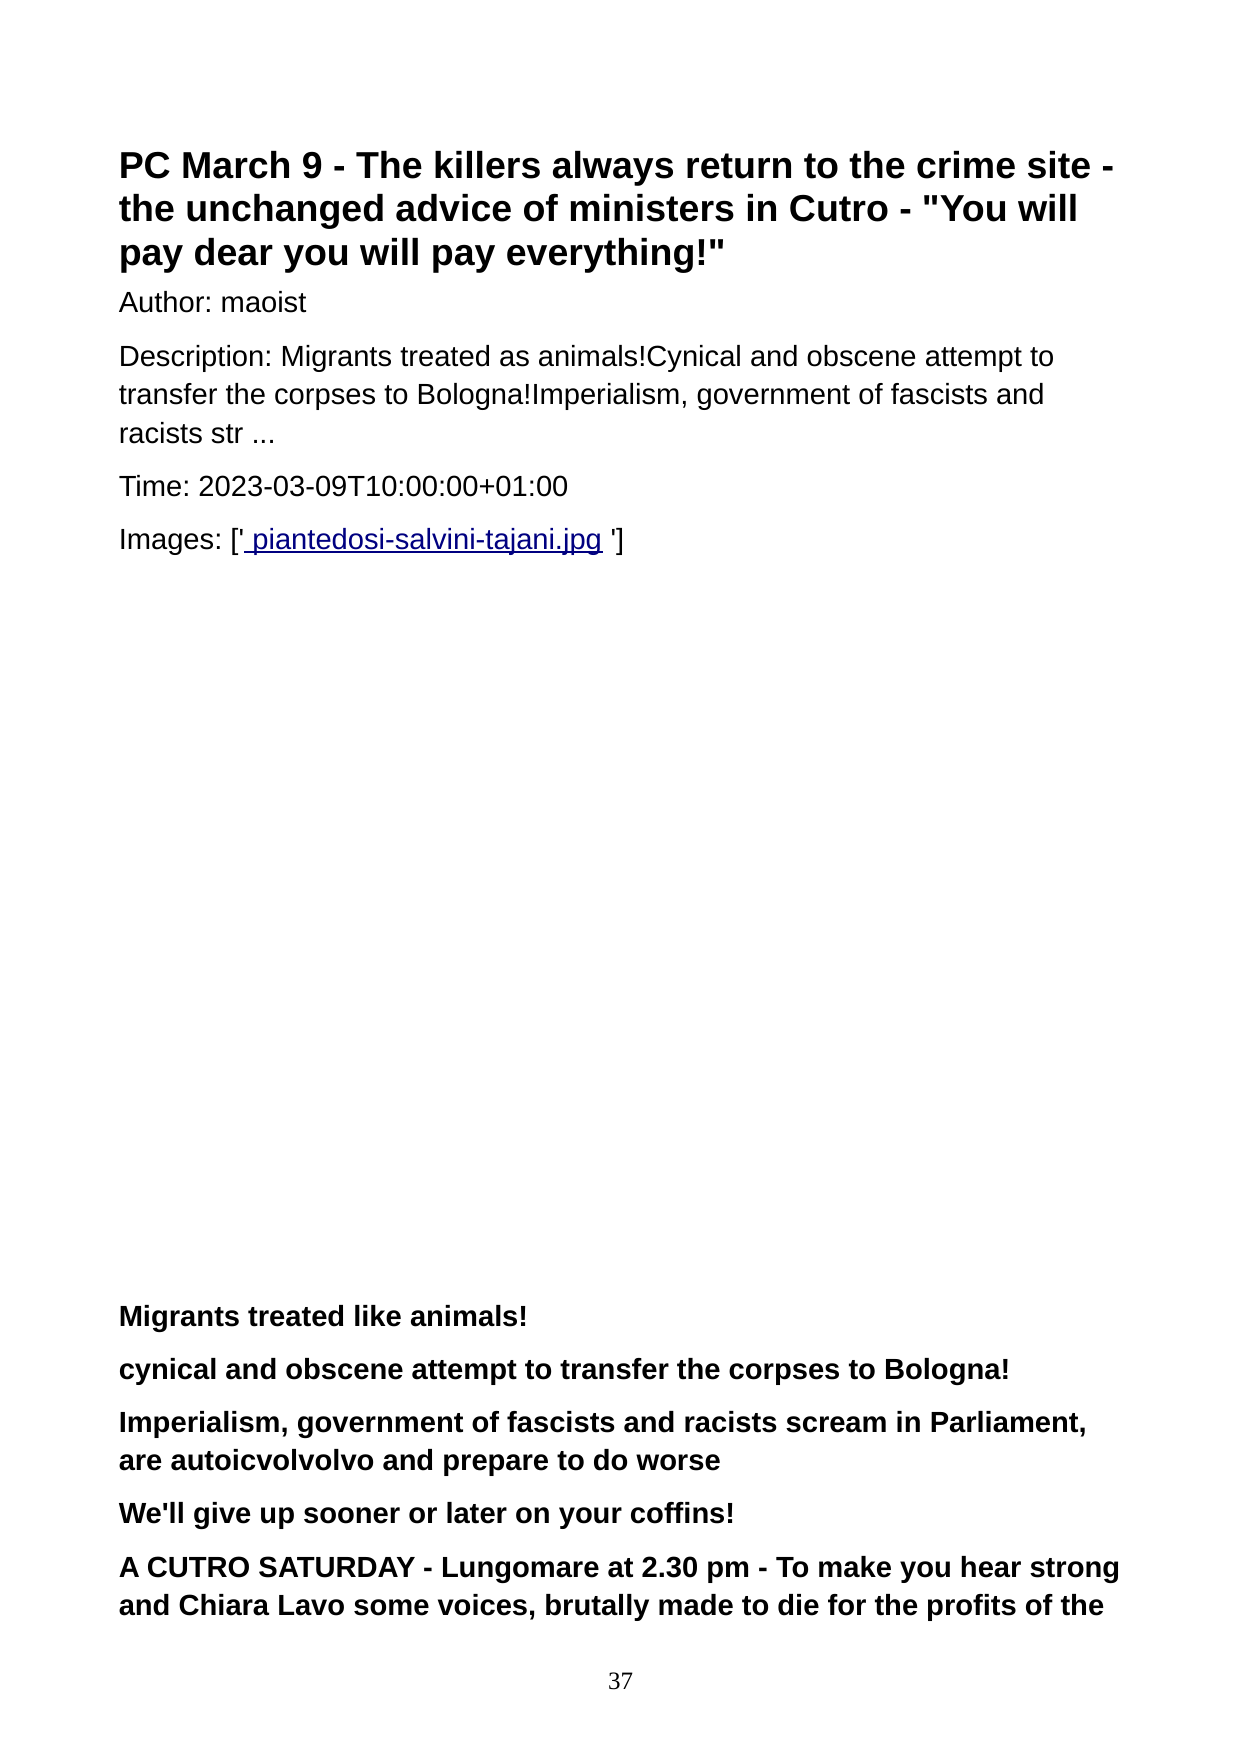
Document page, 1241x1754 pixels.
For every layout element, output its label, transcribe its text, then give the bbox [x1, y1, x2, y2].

text A CUTRO SATURDAY - Lungomare at 2.30 pm - To make you hear strong and Chiara Lavo some voices, brutally made to die for the profits of the [118, 1550, 1122, 1622]
text Description: Migrants treated as animals!Cynical and obscene attempt to transfer the corpses to Bologna!Imperialism, government of fascists and racists str ... [118, 338, 1122, 449]
text Migrants treated like animals! [118, 575, 1122, 1332]
text Images: [' piantedosi-salvini-tajani.jpg '] [118, 522, 1122, 555]
text Author: maoist [118, 285, 1122, 319]
text cynical and obscene attempt to transfer the corpses to Bologna! [118, 1352, 1122, 1385]
text Imperialism, government of fascists and racists scream in Parliament, are autoicvolvolvo and prepare to do worse [118, 1405, 1122, 1477]
subtitle PC March 9 - The killers always return to the crime site - the unchanged advice of ministers in Cutro - "You will pay dear you will pay everything!" [118, 143, 1122, 273]
text We'll give up sooner or later on your coffins! [118, 1497, 1122, 1530]
text Time: 2023-03-09T10:00:00+01:00 [118, 469, 1122, 502]
